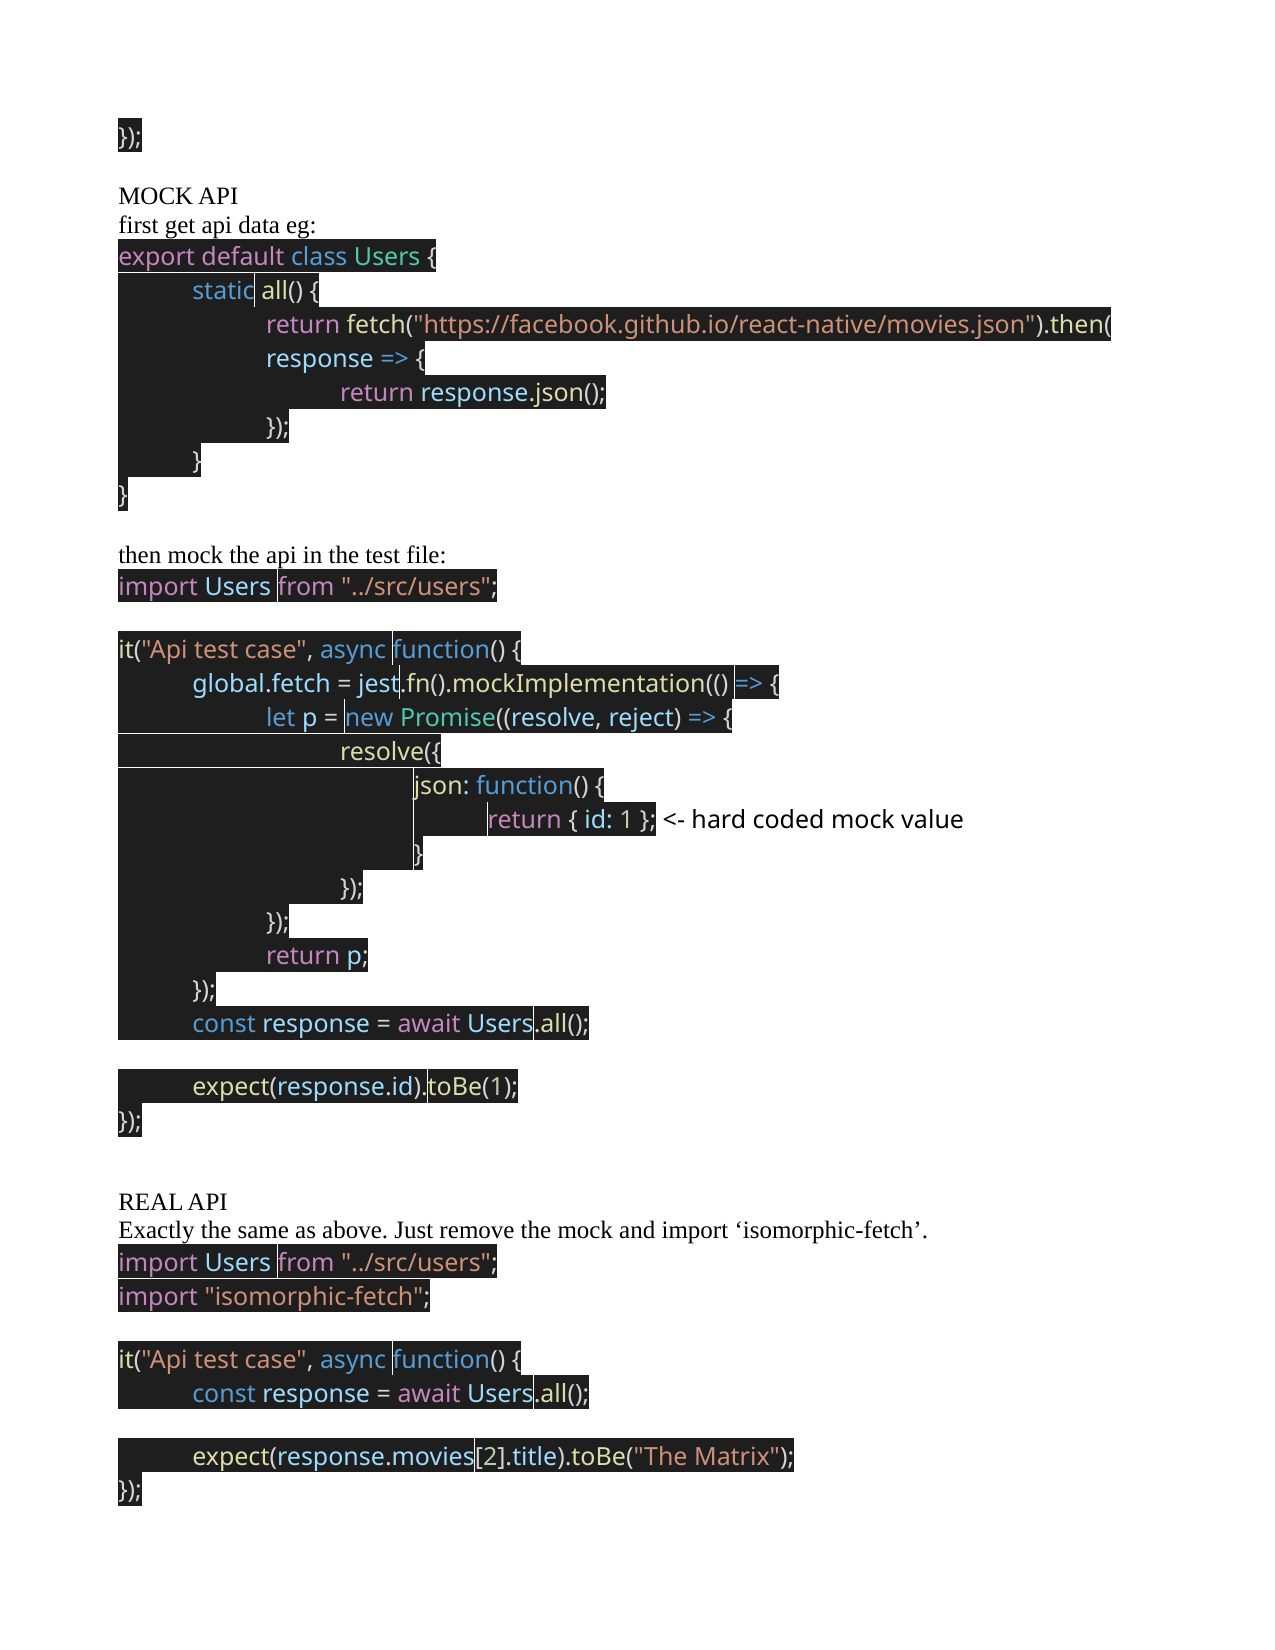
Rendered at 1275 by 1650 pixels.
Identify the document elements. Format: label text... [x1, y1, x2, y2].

text then mock the api in the test file: [118, 540, 1157, 568]
text first get api data eg: [118, 210, 1157, 238]
text import Users from "../src/users"; [118, 568, 1157, 602]
text }); [118, 870, 1157, 904]
text return response.json(); [118, 375, 1157, 409]
text return fetch("https://facebook.github.io/react-native/movies.json").then( [118, 307, 1157, 341]
text response => { [118, 341, 1157, 375]
text } [118, 836, 1157, 870]
text expect(response.movies[2].title).toBe("The Matrix"); [118, 1438, 1157, 1472]
text it("Api test case", async function() { [118, 1341, 1157, 1375]
text it("Api test case", async function() { [118, 631, 1157, 665]
text const response = await Users.all(); [118, 1375, 1157, 1409]
text resolve({ [118, 733, 1157, 767]
text } [118, 477, 1157, 511]
text Exactly the same as above. Just remove the mock and import ‘isomorphic-fetch’. [118, 1216, 1157, 1244]
text import "isomorphic-fetch"; [118, 1278, 1157, 1312]
text import Users from "../src/users"; [118, 1244, 1157, 1278]
text MOCK API [118, 181, 1157, 210]
text export default class Users { [118, 238, 1157, 272]
text } [118, 443, 1157, 477]
text let p = new Promise((resolve, reject) => { [118, 699, 1157, 733]
text const response = await Users.all(); [118, 1006, 1157, 1040]
text }); [118, 118, 1157, 152]
text expect(response.id).toBe(1); [118, 1069, 1157, 1103]
text }); [118, 409, 1157, 443]
text return { id: 1 }; <- hard coded mock value [118, 802, 1157, 836]
text static all() { [118, 272, 1157, 307]
text }); [118, 1103, 1157, 1137]
text }); [118, 904, 1157, 938]
text json: function() { [118, 767, 1157, 802]
text }); [118, 1472, 1157, 1506]
text return p; [118, 938, 1157, 972]
text global.fetch = jest.fn().mockImplementation(() => { [118, 665, 1157, 699]
text }); [118, 972, 1157, 1006]
text REAL API [118, 1187, 1157, 1216]
